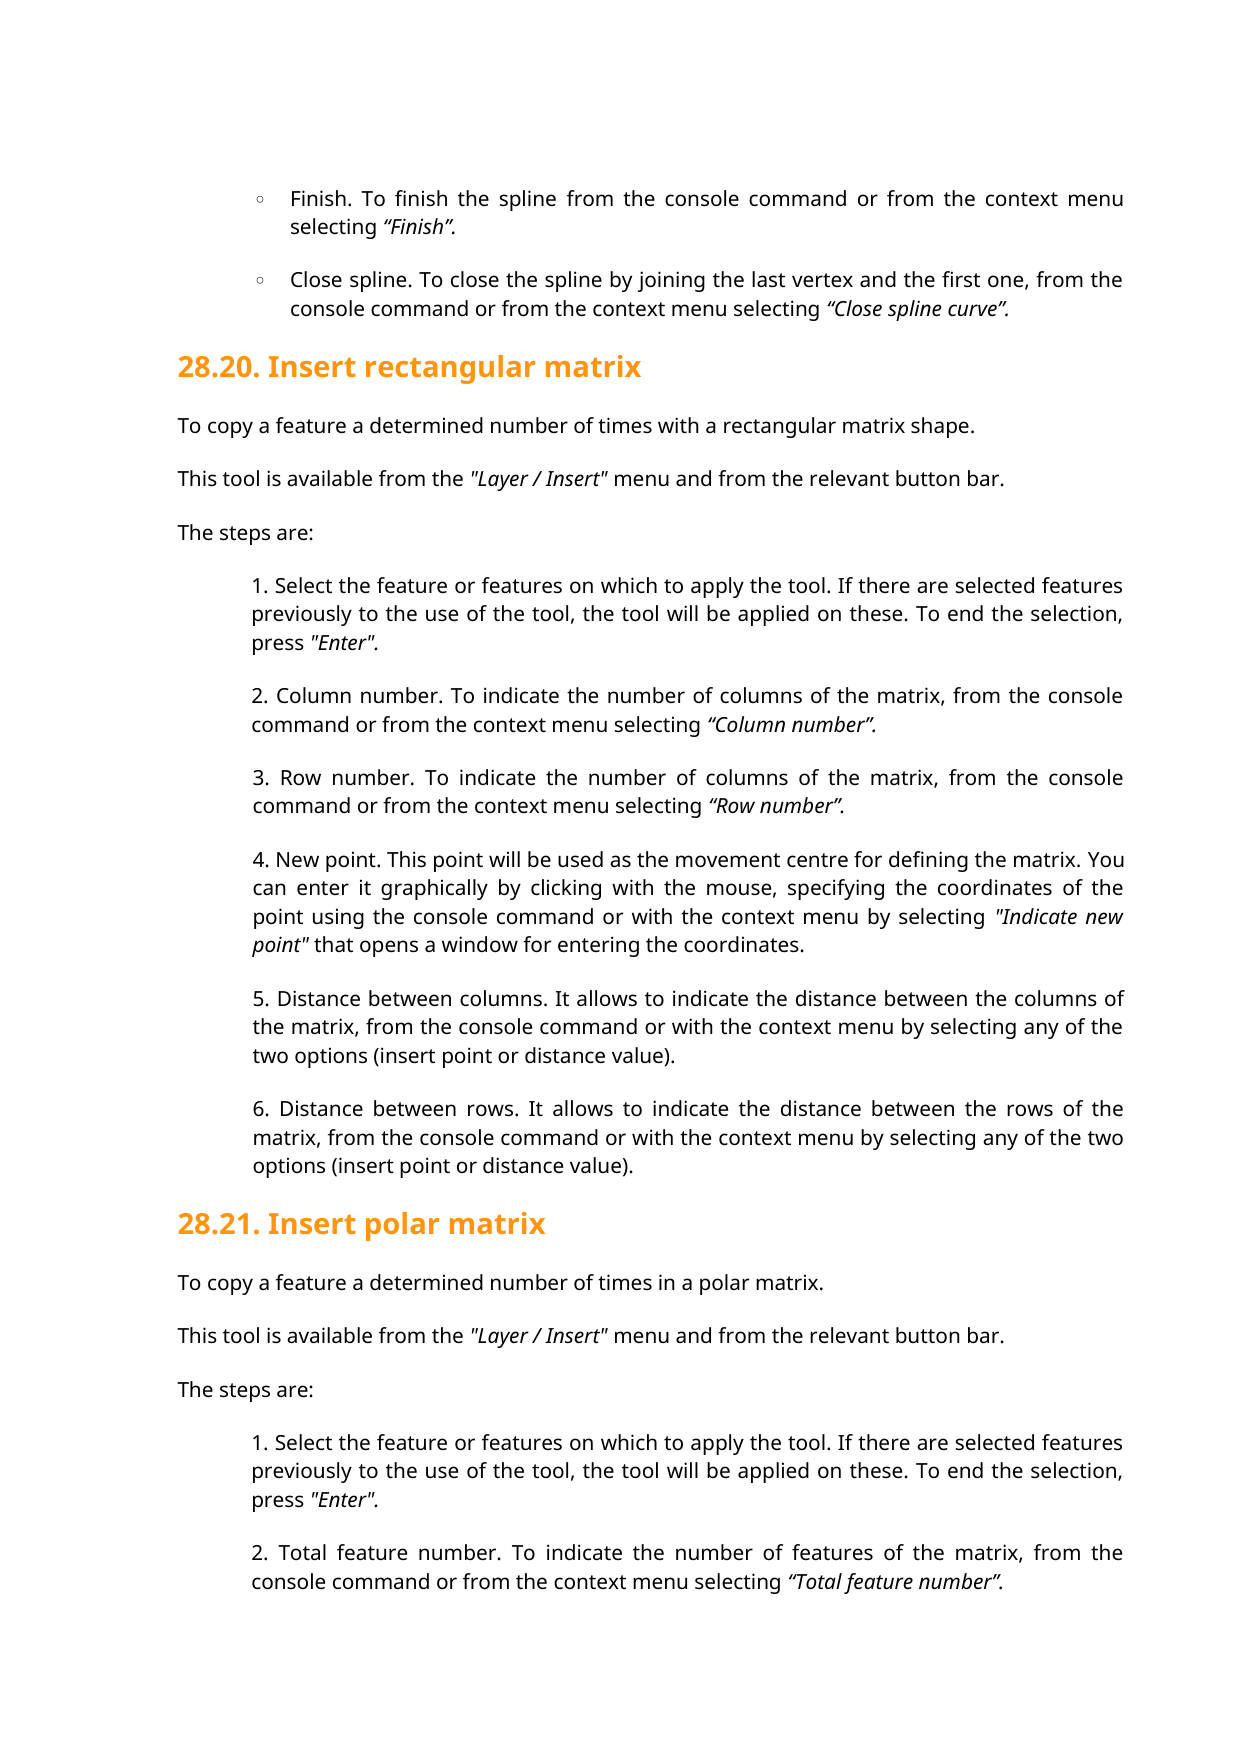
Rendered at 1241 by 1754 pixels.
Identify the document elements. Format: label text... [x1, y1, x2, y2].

text 2. Column number. To indicate the number of columns of the matrix, from the console command or from the context menu selecting “Column number”. [251, 681, 1125, 738]
text This tool is available from the "Layer / Insert" menu and from the relevant button bar. [177, 464, 1125, 493]
text To copy a feature a determined number of times in a polar matrix. [177, 1268, 1125, 1296]
list 3. Row number. To indicate the number of columns of the matrix, from the console command or from the context menu selecting “Row number”. [215, 763, 1125, 820]
text This tool is available from the "Layer / Insert" menu and from the relevant button bar. [177, 1321, 1125, 1350]
text 2. Total feature number. To indicate the number of features of the matrix, from the console command or from the context menu selecting “Total feature number”. [251, 1538, 1125, 1595]
text 1. Select the feature or features on which to apply the tool. If there are selected features previously to the use of the tool, the tool will be applied on these. To end the selection, press "Enter". [251, 571, 1125, 656]
text 1. Select the feature or features on which to apply the tool. If there are selected features previously to the use of the tool, the tool will be applied on these. To end the selection, press "Enter". [251, 1428, 1125, 1513]
list 5. Distance between columns. It allows to indicate the distance between the columns of the matrix, from the console command or with the context menu by selecting any of the two options (insert point or distance value). [215, 984, 1125, 1069]
text The steps are: [177, 1375, 1125, 1403]
list 6. Distance between rows. It allows to indicate the distance between the rows of the matrix, from the console command or with the context menu by selecting any of the two options (insert point or distance value). [215, 1094, 1125, 1179]
text The steps are: [177, 518, 1125, 546]
text To copy a feature a determined number of times with a rectangular matrix shape. [177, 411, 1125, 439]
subtitle 28.21. Insert polar matrix [177, 1203, 1125, 1243]
subtitle 28.20. Insert rectangular matrix [177, 346, 1125, 386]
list Finish. To finish the spline from the console command or from the context menu selecting “Finish”. [252, 184, 1125, 241]
list Close spline. To close the spline by joining the last vertex and the first one, from the console command or from the context menu selecting “Close spline curve”. [252, 266, 1125, 322]
list 4. New point. This point will be used as the movement centre for defining the matrix. You can enter it graphically by clicking with the mouse, specifying the coordinates of the point using the console command or with the context menu by selecting "Indicate new point" that opens a window for entering the coordinates. [215, 845, 1125, 959]
